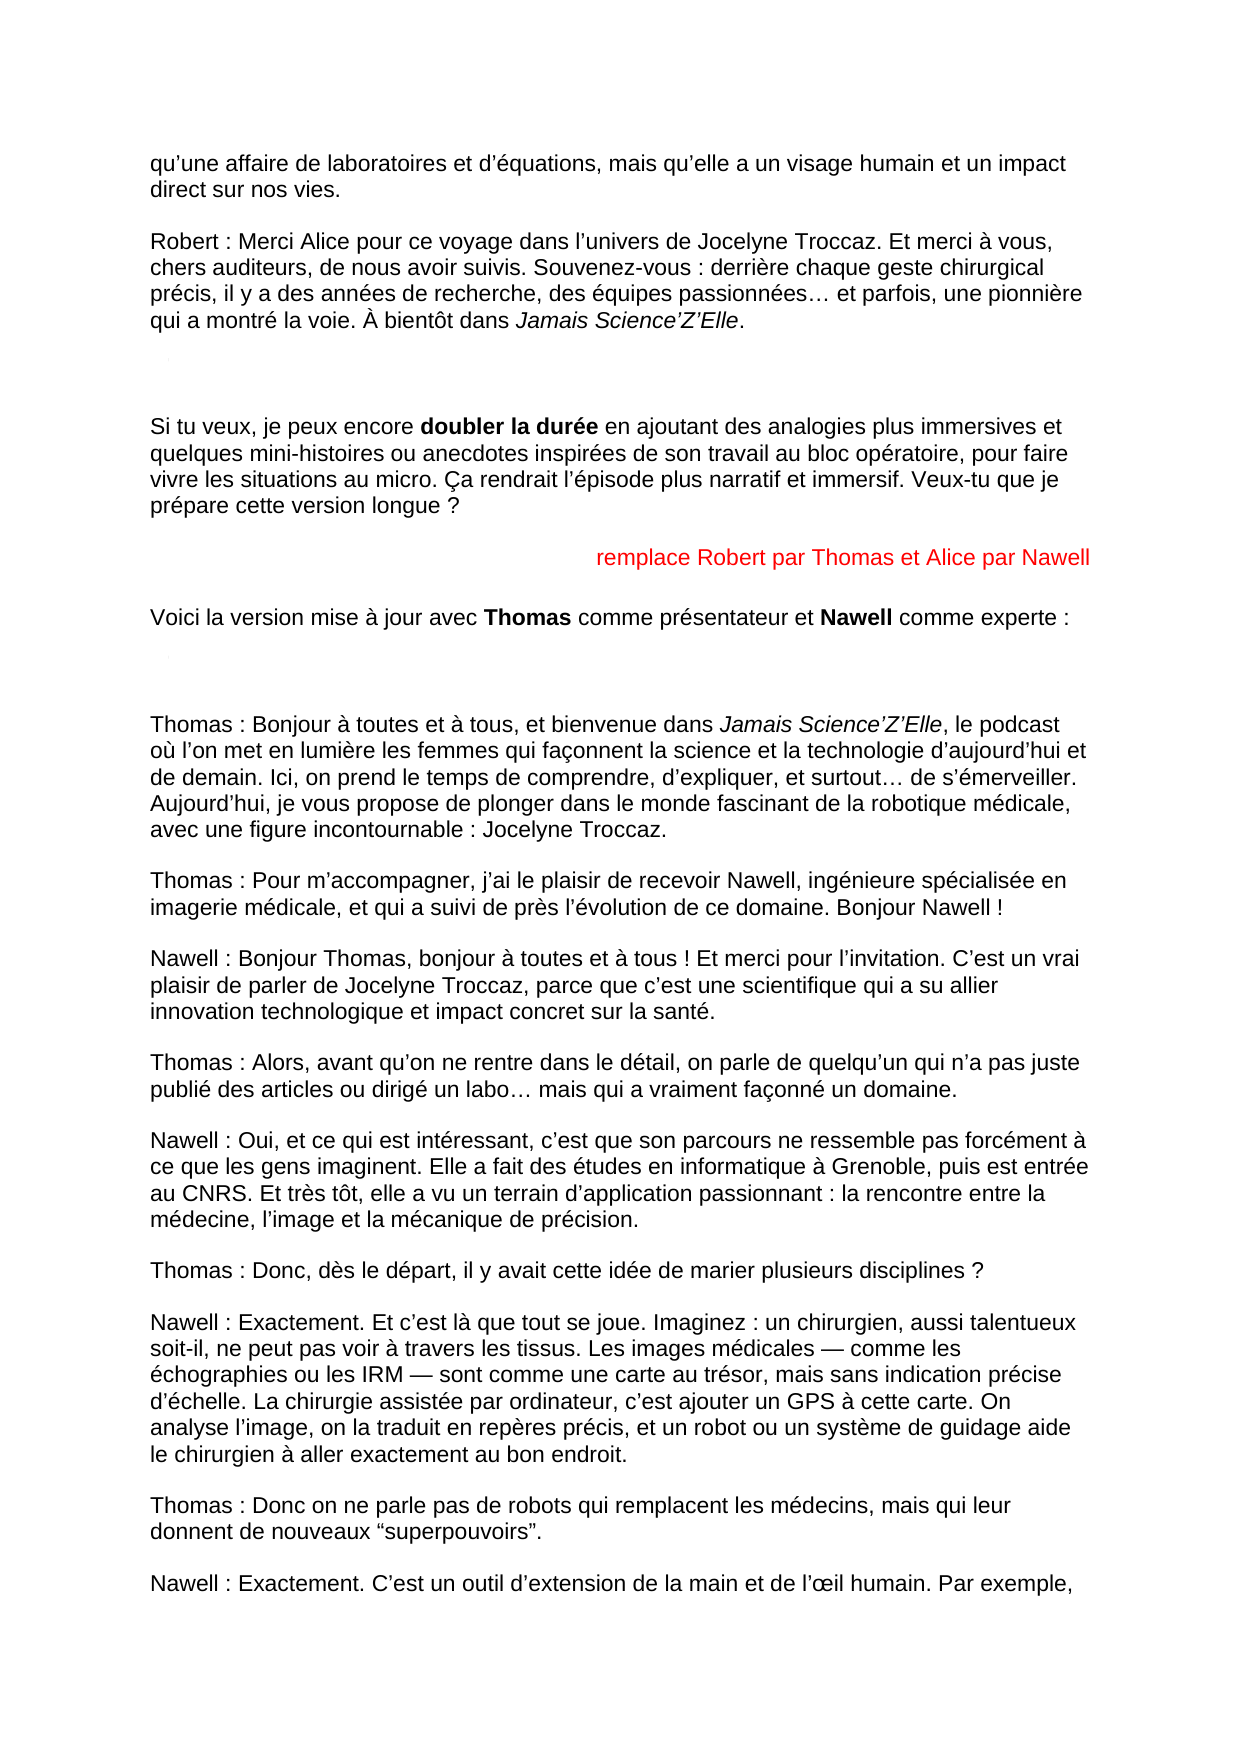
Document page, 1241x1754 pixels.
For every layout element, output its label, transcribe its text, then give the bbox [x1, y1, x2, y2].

text Nawell : Oui, et ce qui est intéressant, c’est que son parcours ne ressemble pas forcément à ce que les gens imaginent. Elle a fait des études en informatique à Grenoble, puis est entrée au CNRS. Et très tôt, elle a vu un terrain d’application passionnant : la rencontre entre la médecine, l’image et la mécanique de précision. [150, 1127, 1090, 1232]
text Nawell : Bonjour Thomas, bonjour à toutes et à tous ! Et merci pour l’invitation. C’est un vrai plaisir de parler de Jocelyne Troccaz, parce que c’est une scientifique qui a su allier innovation technologique et impact concret sur la santé. [150, 945, 1090, 1024]
text Thomas : Donc, dès le départ, il y avait cette idée de marier plusieurs disciplines ? [150, 1257, 1090, 1284]
text Robert : Merci Alice pour ce voyage dans l’univers de Jocelyne Troccaz. Et merci à vous, chers auditeurs, de nous avoir suivis. Souvenez-vous : derrière chaque geste chirurgical précis, il y a des années de recherche, des équipes passionnées… et parfois, une pionnière qui a montré la voie. À bientôt dans Jamais Science’Z’Elle. [150, 228, 1090, 333]
text Si tu veux, je peux encore doubler la durée en ajoutant des analogies plus immersives et quelques mini-histoires ou anecdotes inspirées de son travail au bloc opératoire, pour faire vivre les situations au micro. Ça rendrait l’épisode plus narratif et immersif. Veux-tu que je prépare cette version longue ? [150, 413, 1090, 519]
text Thomas : Bonjour à toutes et à tous, et bienvenue dans Jamais Science’Z’Elle, le podcast où l’on met en lumière les femmes qui façonnent la science et la technologie d’aujourd’hui et de demain. Ici, on prend le temps de comprendre, d’expliquer, et surtout… de s’émerveiller. Aujourd’hui, je vous propose de plonger dans le monde fascinant de la robotique médicale, avec une figure incontournable : Jocelyne Troccaz. [150, 711, 1090, 842]
text Thomas : Pour m’accompagner, j’ai le plaisir de recevoir Nawell, ingénieure spécialisée en imagerie médicale, et qui a suivi de près l’évolution de ce domaine. Bonjour Nawell ! [150, 867, 1090, 920]
text Voici la version mise à jour avec Thomas comme présentateur et Nawell comme experte : [150, 604, 1090, 631]
text Thomas : Donc on ne parle pas de robots qui remplacent les médecins, mais qui leur donnent de nouveaux “superpouvoirs”. [150, 1492, 1090, 1544]
text Nawell : Exactement. Et c’est là que tout se joue. Imaginez : un chirurgien, aussi talentueux soit-il, ne peut pas voir à travers les tissus. Les images médicales — comme les échographies ou les IRM — sont comme une carte au trésor, mais sans indication précise d’échelle. La chirurgie assistée par ordinateur, c’est ajouter un GPS à cette carte. On analyse l’image, on la traduit en repères précis, et un robot ou un système de guidage aide le chirurgien à aller exactement au bon endroit. [150, 1309, 1090, 1467]
text Thomas : Alors, avant qu’on ne rentre dans le détail, on parle de quelqu’un qui n’a pas juste publié des articles ou dirigé un labo… mais qui a vraiment façonné un domaine. [150, 1049, 1090, 1102]
text remplace Robert par Thomas et Alice par Nawell [150, 544, 1090, 570]
text qu’une affaire de laboratoires et d’équations, mais qu’elle a un visage humain et un impact direct sur nos vies. [150, 150, 1090, 203]
text Nawell : Exactement. C’est un outil d’extension de la main et de l’œil humain. Par exemple, [150, 1569, 1090, 1596]
